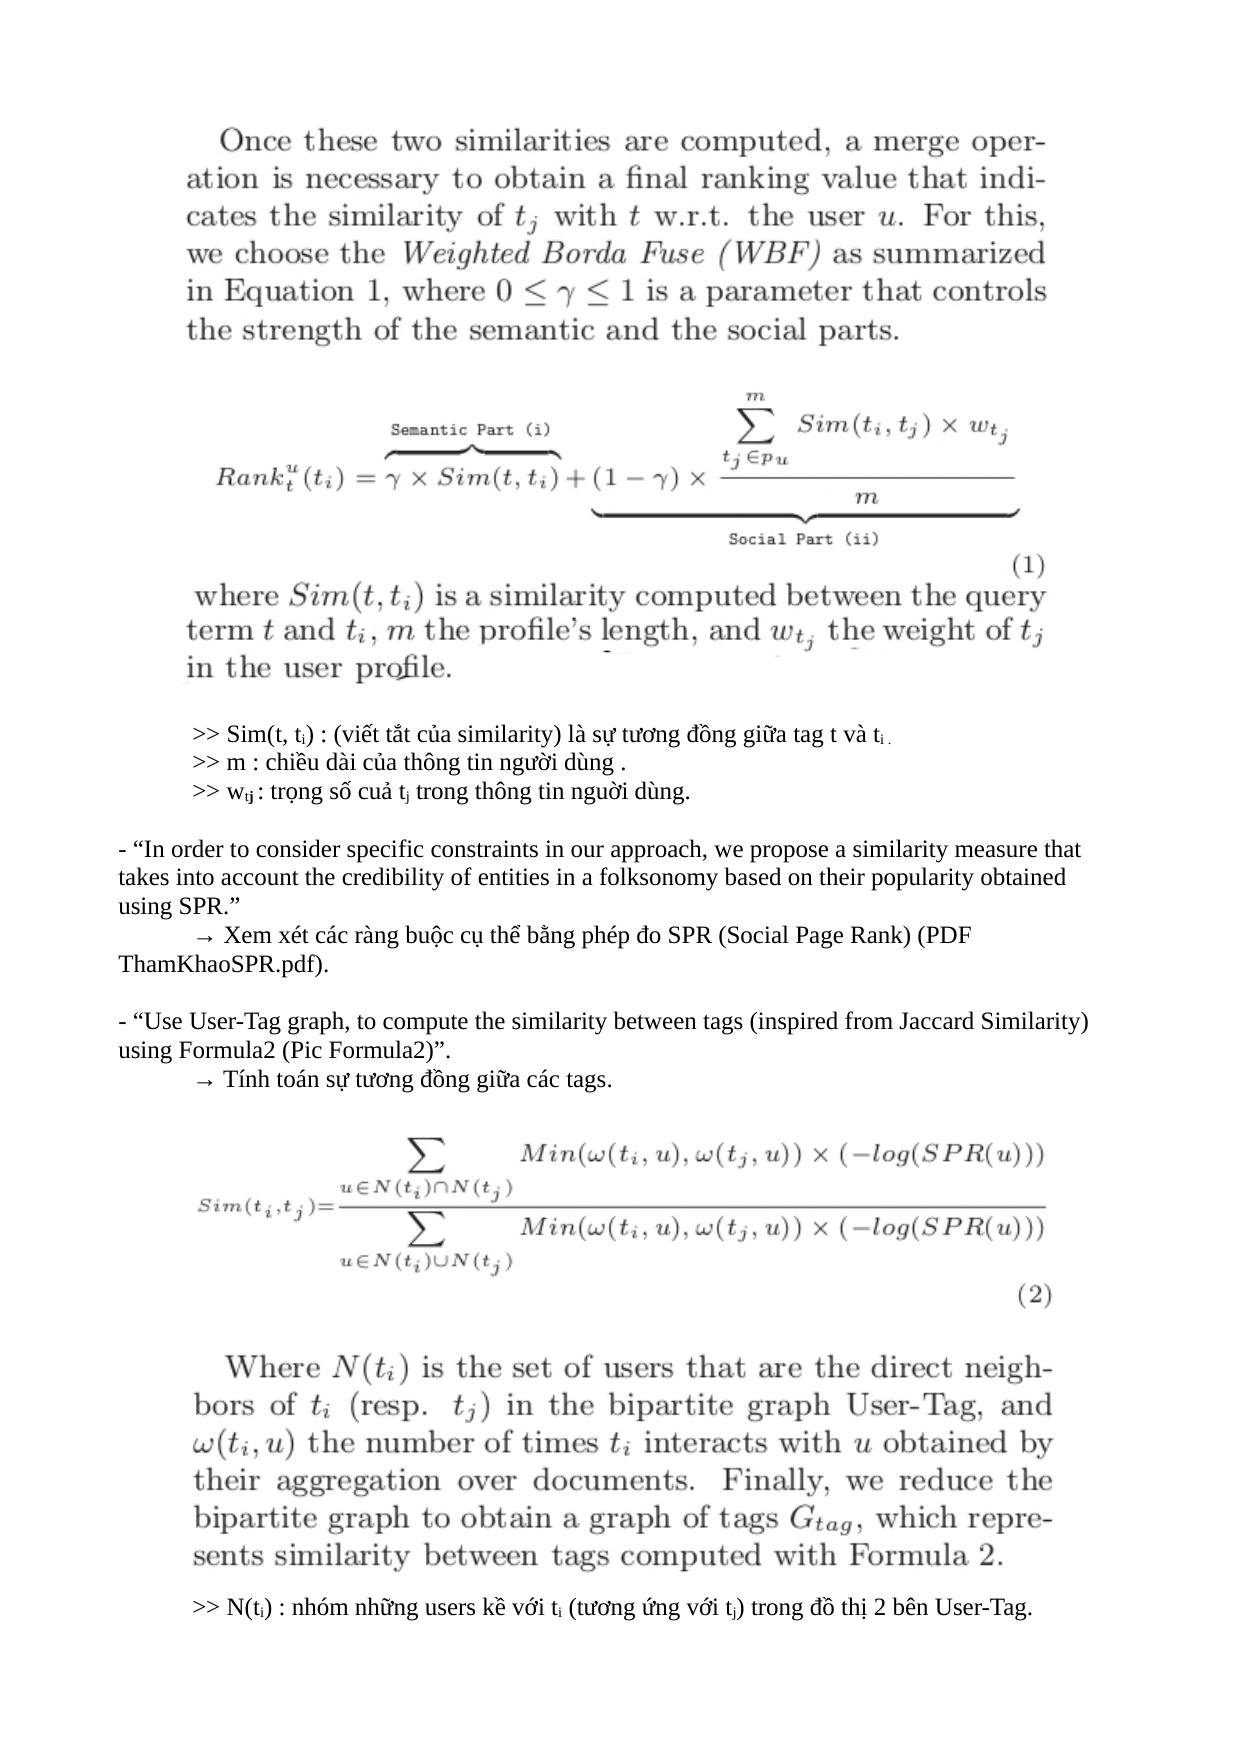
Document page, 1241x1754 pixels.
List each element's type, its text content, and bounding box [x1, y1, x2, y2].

picture [159, 1099, 1082, 1592]
text → Tính toán sự tương đồng giữa các tags. [118, 1064, 1122, 1092]
text - “In order to consider specific constraints in our approach, we propose a similarity measure that takes into account the credibility of entities in a folksonomy based on their popularity obtained using SPR.” [118, 834, 1122, 920]
text → Xem xét các ràng buộc cụ thể bằng phép đo SPR (Social Page Rank) (PDF ThamKhaoSPR.pdf). [118, 920, 1122, 977]
text - “Use User-Tag graph, to compute the similarity between tags (inspired from Jaccard Similarity) using Formula2 (Pic Formula2)”. [118, 1006, 1122, 1064]
text >> N(ti) : nhóm những users kề với ti (tương ứng với tj) trong đồ thị 2 bên User-Tag. [118, 1092, 1122, 1621]
text >> wtj : trọng số cuả tj trong thông tin nguời dùng. [118, 776, 1122, 805]
text >> m : chiều dài của thông tin người dùng . [118, 747, 1122, 776]
text >> Sim(t, ti) : (viết tắt của similarity) là sự tương đồng giữa tag t và ti . [118, 719, 1122, 747]
picture [166, 118, 1074, 690]
